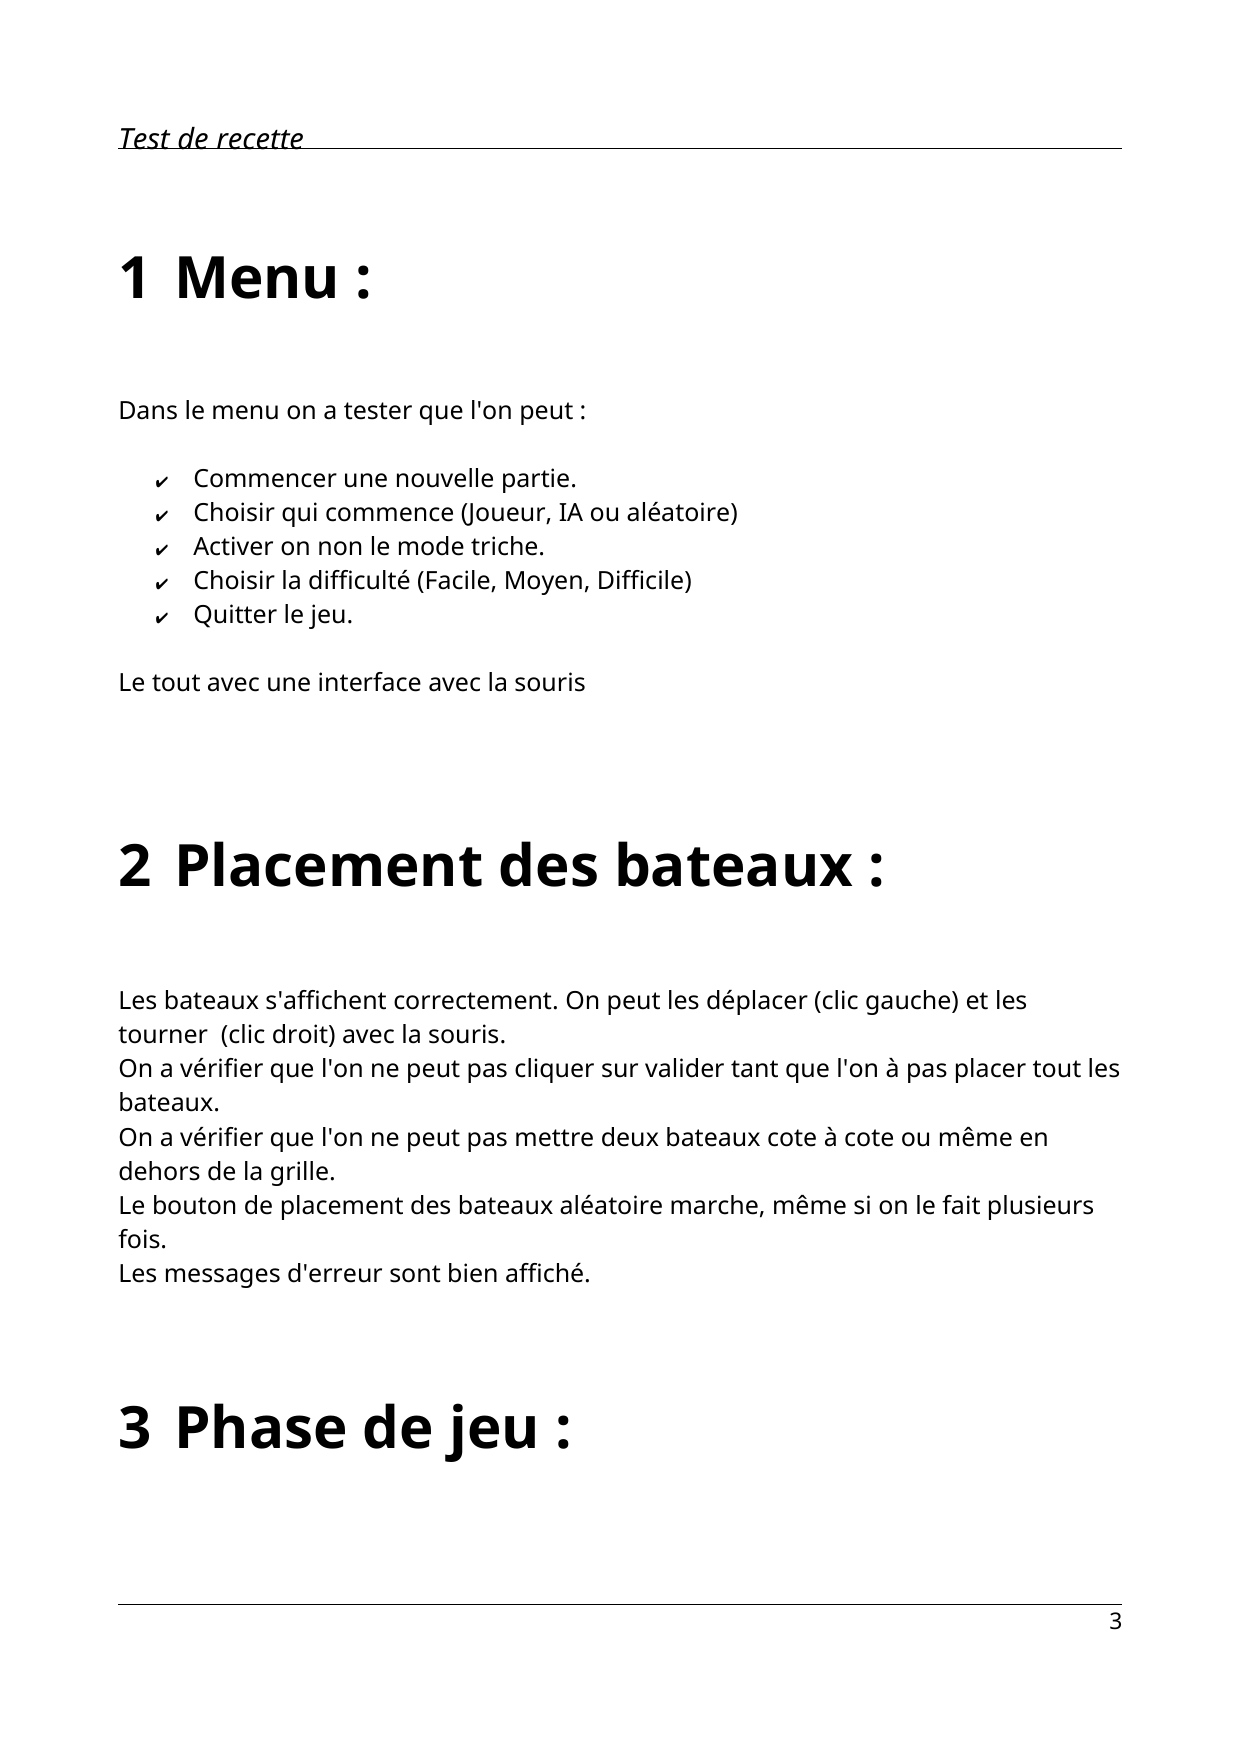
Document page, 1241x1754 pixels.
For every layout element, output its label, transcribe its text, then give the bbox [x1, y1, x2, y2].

subtitle Le bouton de placement des bateaux aléatoire marche, même si on le fait plusieurs fois. [118, 1187, 1122, 1255]
list Choisir qui commence (Joueur, IA ou aléatoire) [156, 494, 1122, 529]
subtitle Phase de jeu : [118, 1386, 1122, 1466]
subtitle Les messages d'erreur sont bien affiché. [118, 1255, 1122, 1289]
list Choisir la difficulté (Facile, Moyen, Difficile) [156, 563, 1122, 597]
list Commencer une nouvelle partie. [156, 461, 1122, 494]
subtitle On a vérifier que l'on ne peut pas mettre deux bateaux cote à cote ou même en dehors de la grille. [118, 1119, 1122, 1187]
text Le tout avec une interface avec la souris [118, 665, 1122, 699]
list Activer on non le mode triche. [156, 529, 1122, 563]
subtitle On a vérifier que l'on ne peut pas cliquer sur valider tant que l'on à pas placer tout les bateaux. [118, 1051, 1122, 1119]
text Dans le menu on a tester que l'on peut : [118, 392, 1122, 426]
subtitle Placement des bateaux : [118, 824, 1122, 903]
list Quitter le jeu. [156, 597, 1122, 631]
subtitle Les bateaux s'affichent correctement. On peut les déplacer (clic gauche) et les tourner (clic droit) avec la souris. [118, 983, 1122, 1051]
subtitle Menu : [118, 236, 1122, 315]
